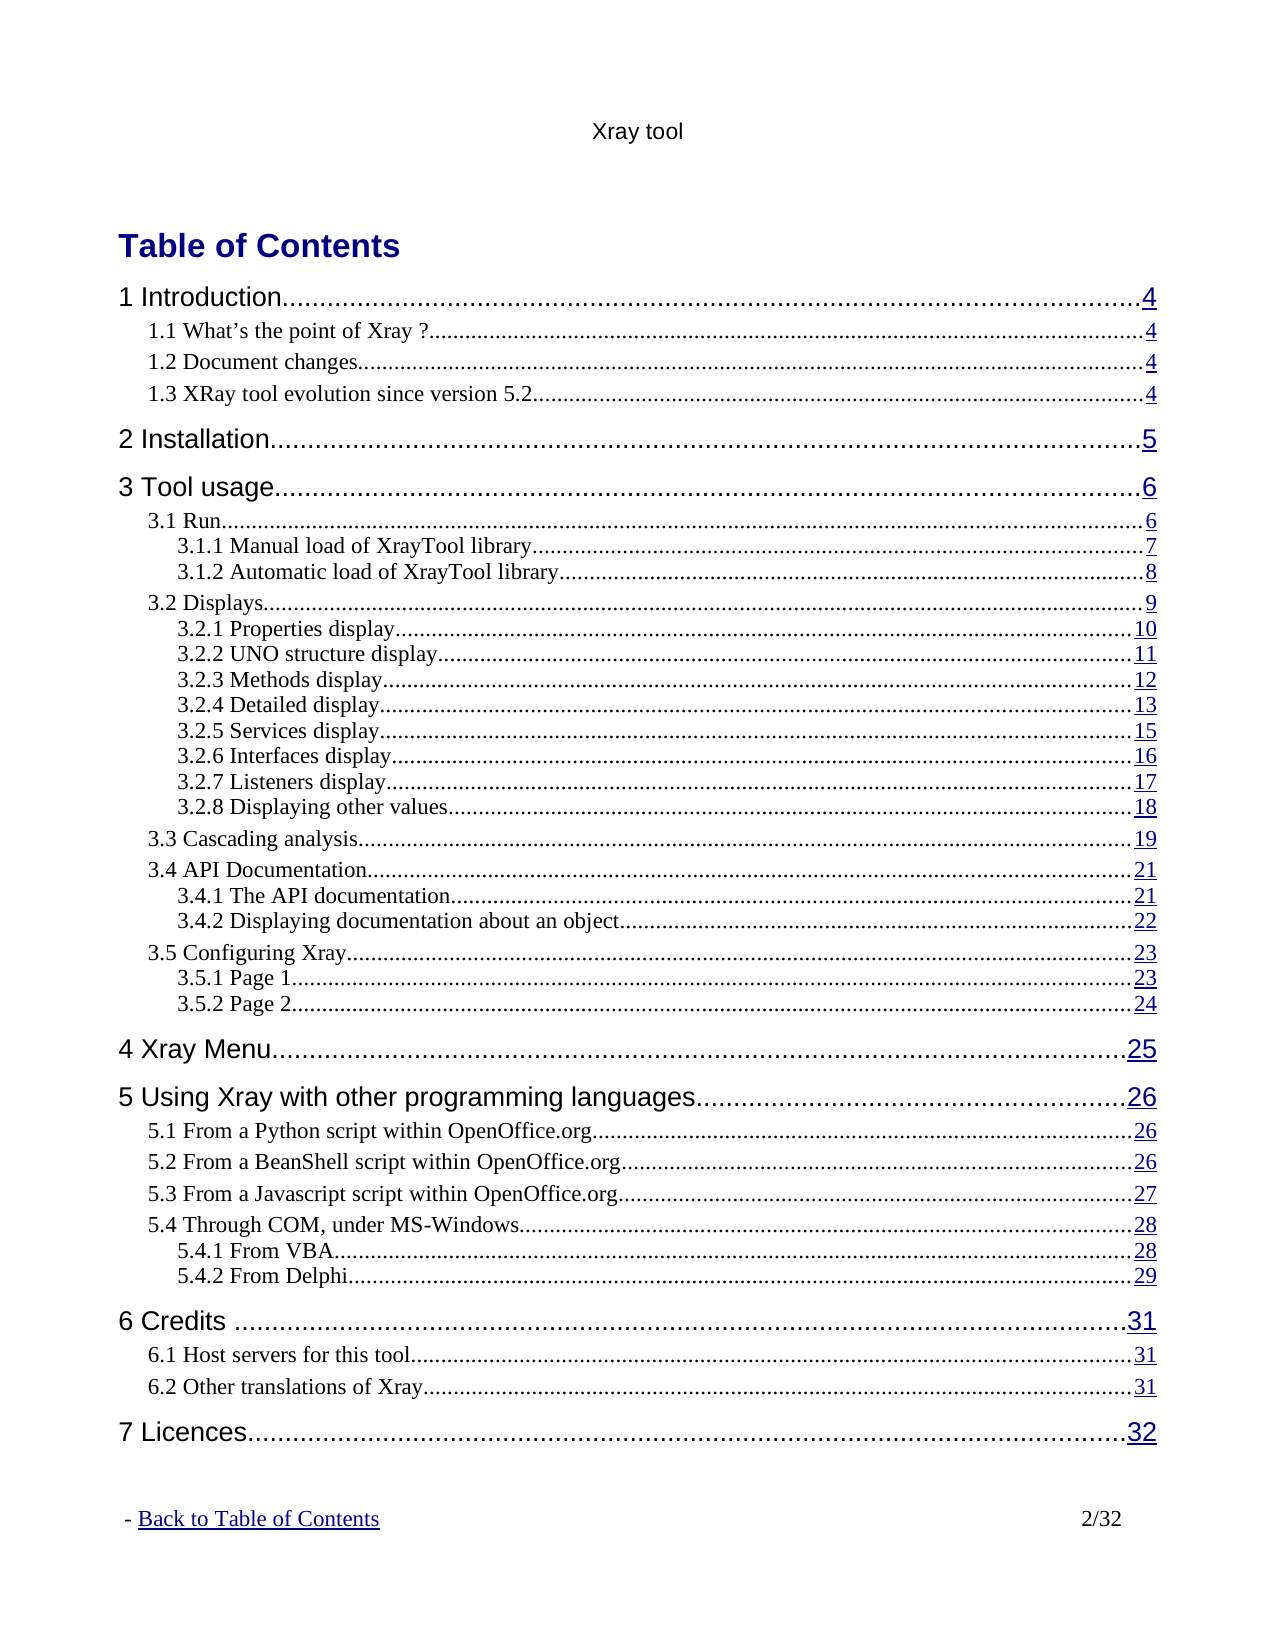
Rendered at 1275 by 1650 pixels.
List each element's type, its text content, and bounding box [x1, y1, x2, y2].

text 3.2.3 Methods display 12 [177, 667, 1157, 692]
text 3.5.2 Page 2 24 [177, 991, 1157, 1016]
text 5.3 From a Javascript script within OpenOffice.org 27 [148, 1181, 1157, 1206]
text 3 Tool usage 6 [118, 472, 1157, 502]
text 3.5 Configuring Xray 23 [148, 940, 1157, 965]
text 3.2.8 Displaying other values 18 [177, 794, 1157, 820]
text 6 Credits 31 [118, 1306, 1157, 1336]
text 3.2.6 Interfaces display 16 [177, 743, 1157, 769]
text 1 Introduction 4 [118, 282, 1157, 312]
text 3.2.4 Detailed display 13 [177, 692, 1157, 718]
text 3.1.1 Manual load of XrayTool library 7 [177, 533, 1157, 559]
text 3.1 Run 6 [148, 508, 1157, 533]
text 3.4.2 Displaying documentation about an object 22 [177, 908, 1157, 934]
text 2 Installation 5 [118, 424, 1157, 454]
text 4 Xray Menu 25 [118, 1034, 1157, 1064]
text 1.1 What’s the point of Xray ? 4 [148, 318, 1157, 343]
text 3.2.7 Listeners display 17 [177, 769, 1157, 794]
text 6.1 Host servers for this tool 31 [148, 1342, 1157, 1368]
text 7 Licences 32 [118, 1417, 1157, 1447]
text 3.1.2 Automatic load of XrayTool library 8 [177, 559, 1157, 584]
text 3.5.1 Page 1 23 [177, 965, 1157, 991]
subtitle Table of Contents [118, 227, 1157, 264]
text 5.4.2 From Delphi 29 [177, 1263, 1157, 1288]
text 5.1 From a Python script within OpenOffice.org 26 [148, 1118, 1157, 1143]
text 3.4.1 The API documentation 21 [177, 883, 1157, 908]
text 5.4 Through COM, under MS‑Windows 28 [148, 1212, 1157, 1237]
text 3.2.1 Properties display 10 [177, 616, 1157, 641]
text 5.4.1 From VBA 28 [177, 1237, 1157, 1263]
text 1.2 Document changes 4 [148, 349, 1157, 375]
text 5 Using Xray with other programming languages 26 [118, 1082, 1157, 1112]
text 3.4 API Documentation 21 [148, 857, 1157, 883]
text 1.3 XRay tool evolution since version 5.2 4 [148, 381, 1157, 406]
text 3.2.5 Services display 15 [177, 718, 1157, 743]
text 6.2 Other translations of Xray 31 [148, 1374, 1157, 1399]
text 5.2 From a BeanShell script within OpenOffice.org 26 [148, 1149, 1157, 1174]
text 3.2 Displays 9 [148, 590, 1157, 616]
text 3.3 Cascading analysis 19 [148, 826, 1157, 851]
text 3.2.2 UNO structure display 11 [177, 641, 1157, 667]
